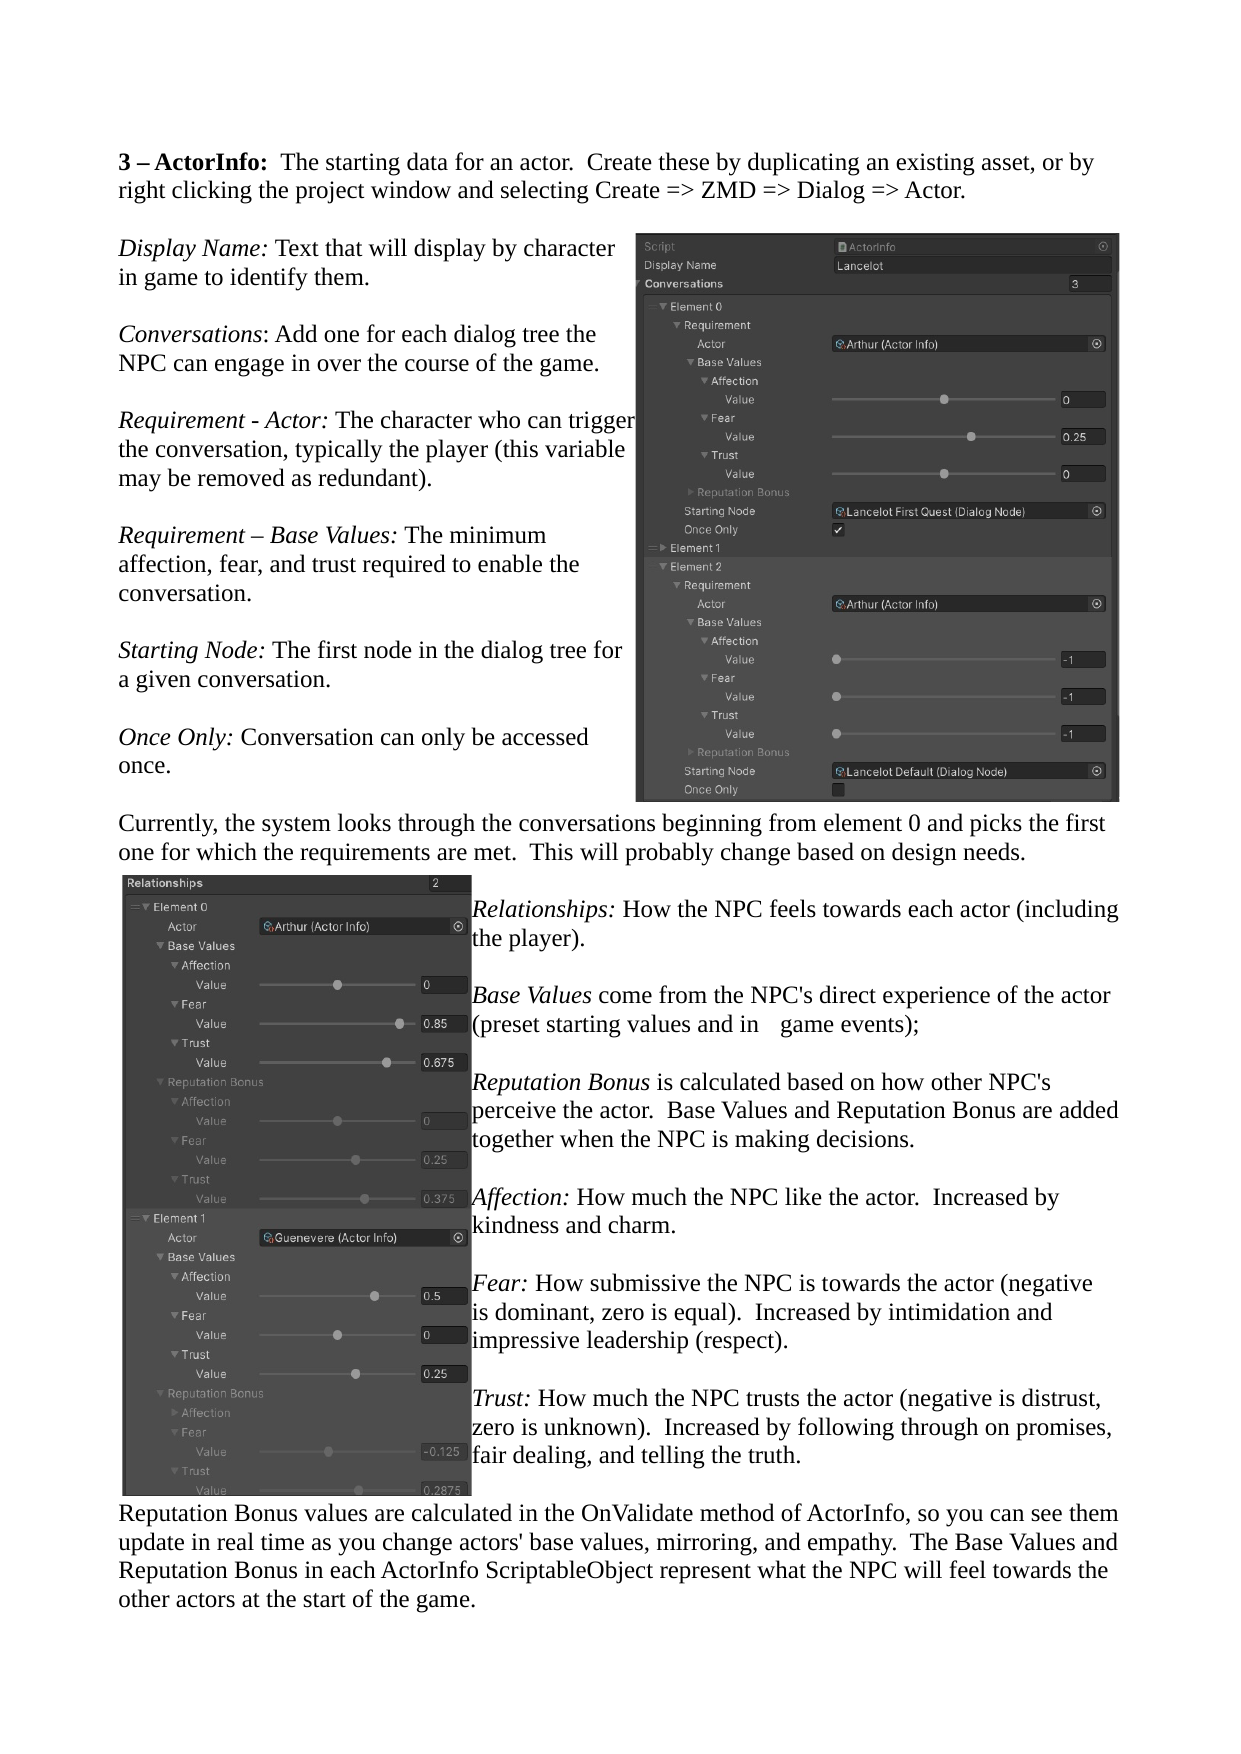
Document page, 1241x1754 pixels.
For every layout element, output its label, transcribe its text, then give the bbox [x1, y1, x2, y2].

text Relationships: How the NPC feels towards each actor (including the player). [472, 894, 1122, 952]
text is dominant, zero is equal). Increased by intimidation and impressive leadership (respect). [472, 1297, 1122, 1354]
text Starting Node: The first node in the dialog tree for a given conversation. [118, 636, 635, 693]
text Currently, the system looks through the conversations beginning from element 0 and picks the first one for which the requirements are met. This will probably change based on design needs. [118, 808, 1122, 866]
picture [122, 875, 472, 1496]
text Display Name: Text that will display by character in game to identify them. [118, 233, 635, 291]
text Reputation Bonus values are calculated in the OnValidate method of ActorInfo, so you can see them update in real time as you change actors' base values, mirroring, and empathy. The Base Values and Reputation Bonus in each ActorInfo ScriptableObject represent what the NPC will feel towards the other actors at the start of the game. [118, 1498, 1122, 1613]
text 3 – ActorInfo: The starting data for an actor. Create these by duplicating an existing asset, or by right clicking the project window and selecting Create => ZMD => Dialog => Actor. [118, 147, 1122, 204]
text Fear: How submissive the NPC is towards the actor (negative [472, 1268, 1122, 1297]
picture [635, 233, 1120, 802]
text Requirement – Base Values: The minimum affection, fear, and trust required to enable the conversation. [118, 521, 635, 607]
text Requirement - Actor: The character who can trigger the conversation, typically the player (this variable may be removed as redundant). [118, 406, 635, 492]
text Affection: How much the NPC like the actor. Increased by kindness and charm. [472, 1182, 1122, 1239]
text Conversations: Add one for each dialog tree the NPC can engage in over the course of the game. [118, 319, 635, 377]
text Base Values come from the NPC's direct experience of the actor (preset starting values and in game events); [472, 981, 1122, 1038]
text Trust: How much the NPC trusts the actor (negative is distrust, zero is unknown). Increased by following through on promises, fair dealing, and telling the truth. [472, 1383, 1122, 1469]
text Once Only: Conversation can only be accessed once. [118, 722, 635, 779]
text Reputation Bonus is calculated based on how other NPC's perceive the actor. Base Values and Reputation Bonus are added together when the NPC is making decisions. [472, 1067, 1122, 1153]
